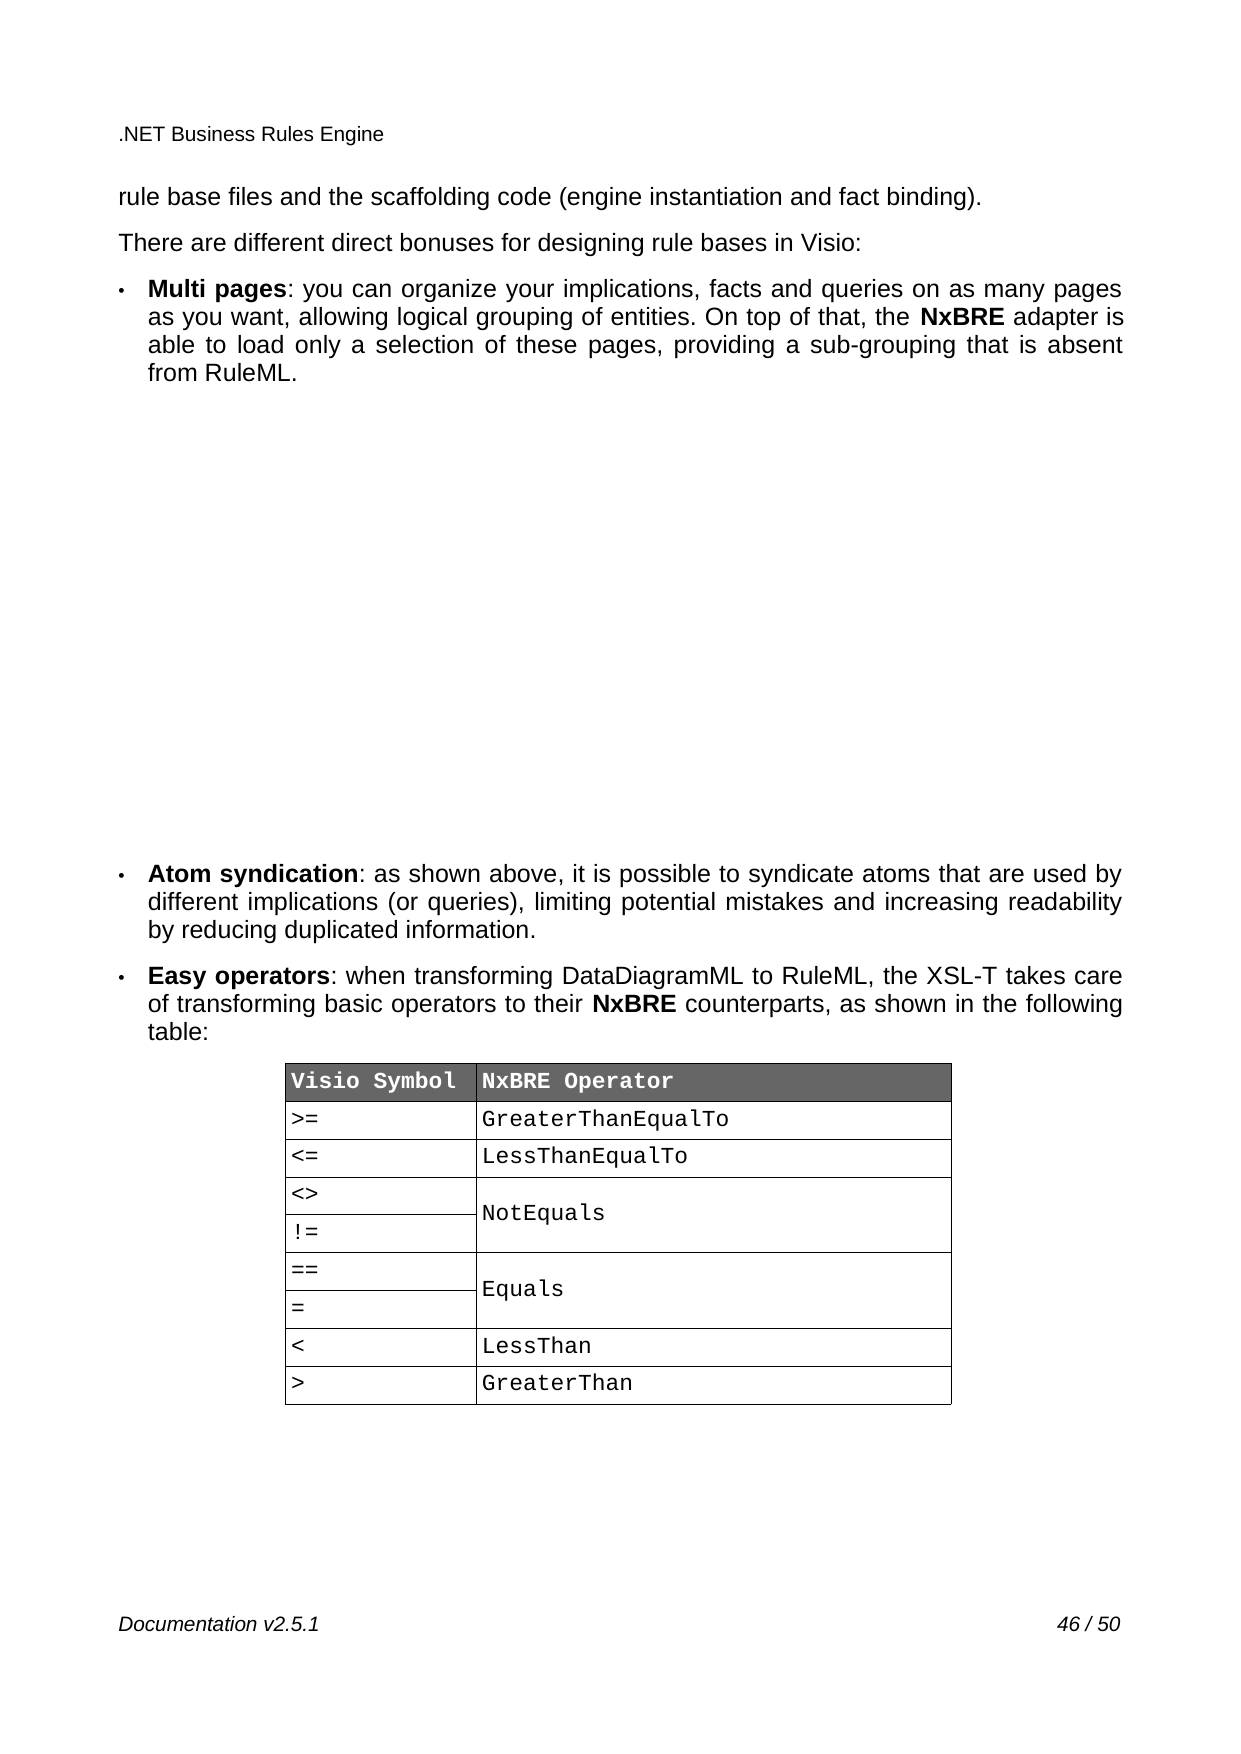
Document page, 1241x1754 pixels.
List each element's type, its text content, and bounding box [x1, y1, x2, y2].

text There are different direct bonuses for designing rule bases in Visio: [118, 229, 1124, 257]
list Easy operators: when transforming DataDiagramML to RuleML, the XSL-T takes care of transforming basic operators to their NxBRE counterparts, as shown in the following table: [118, 961, 1124, 1046]
table_cell GreaterThan [477, 1367, 951, 1404]
table_cell != [286, 1215, 476, 1252]
table_cell LessThan [477, 1329, 951, 1366]
table_cell GreaterThanEqualTo [477, 1102, 951, 1139]
table_header == [286, 1253, 476, 1290]
text rule base files and the scaffolding code (engine instantiation and fact binding). [118, 183, 1124, 211]
table_cell > [286, 1367, 476, 1404]
table_cell NotEquals [477, 1178, 951, 1252]
table_header <> [286, 1178, 476, 1214]
table_header NxBRE Operator [477, 1064, 951, 1101]
list Atom syndication: as shown above, it is possible to syndicate atoms that are used by different implications (or queries), limiting potential mistakes and increasing readability by reducing duplicated information. [118, 860, 1124, 944]
table_cell < [286, 1329, 476, 1366]
table_cell <= [286, 1140, 476, 1177]
table_cell Equals [477, 1253, 951, 1328]
table_cell = [286, 1291, 476, 1328]
table_header Visio Symbol [286, 1064, 476, 1101]
table_cell LessThanEqualTo [477, 1140, 951, 1177]
list Multi pages: you can organize your implications, facts and queries on as many pages as you want, allowing logical grouping of entities. On top of that, the NxBRE adapter is able to load only a selection of these pages, providing a sub-grouping that is absent from RuleML. [118, 274, 1124, 387]
table_cell >= [286, 1102, 476, 1139]
